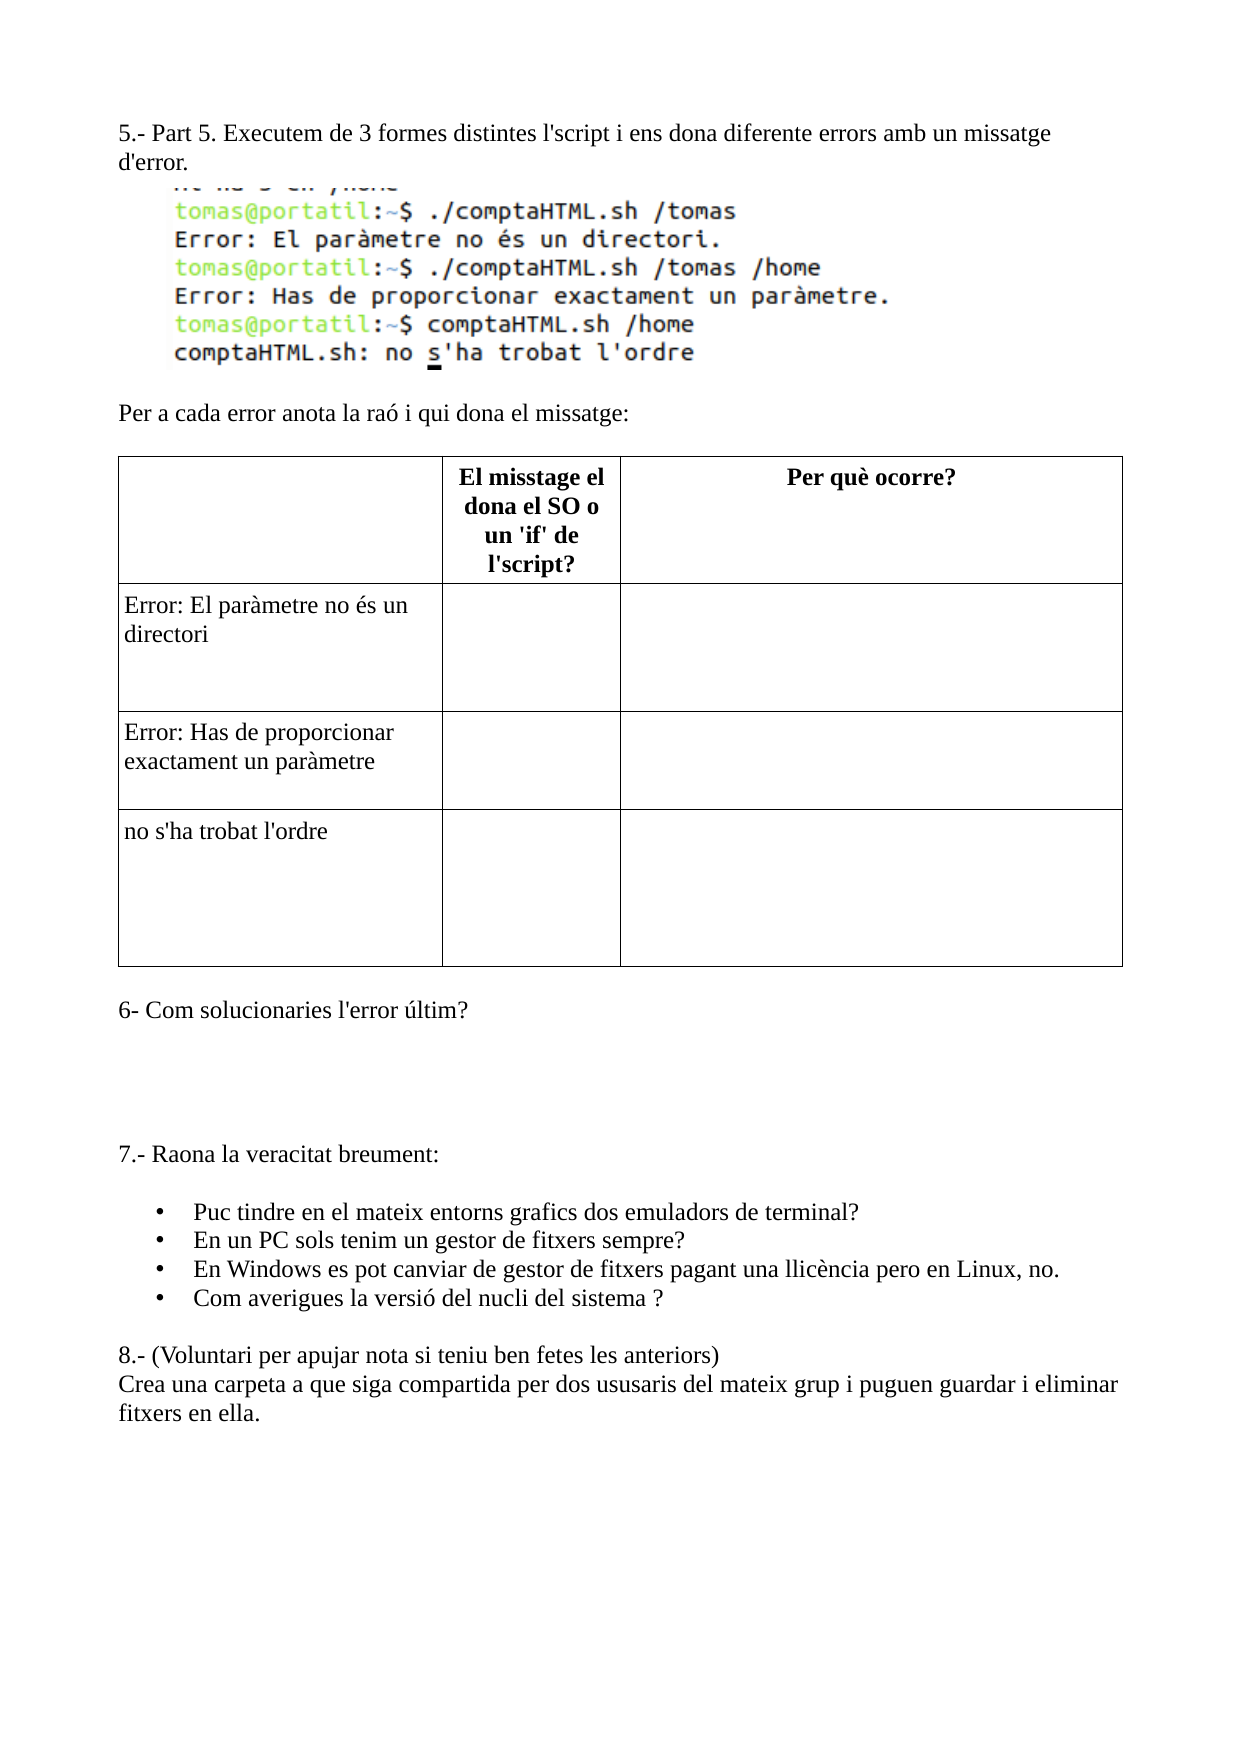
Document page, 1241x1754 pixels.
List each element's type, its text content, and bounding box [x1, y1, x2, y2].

table_cell [621, 584, 1122, 711]
list Puc tindre en el mateix entorns grafics dos emuladors de terminal? [156, 1197, 1122, 1225]
list En Windows es pot canviar de gestor de fitxers pagant una llicència pero en Linux, no. [156, 1254, 1122, 1283]
table_cell [443, 712, 620, 809]
text Crea una carpeta a que siga compartida per dos ususaris del mateix grup i puguen guardar i eliminar fitxers en ella. [118, 1369, 1122, 1427]
list Com averigues la versió del nucli del sistema ? [156, 1283, 1122, 1312]
table_header Per què ocorre? [621, 457, 1122, 583]
table_cell [443, 584, 620, 711]
picture [165, 188, 903, 370]
table_cell [621, 810, 1122, 966]
text 8.- (Voluntari per apujar nota si teniu ben fetes les anteriors) [118, 1340, 1122, 1369]
text 6- Com solucionaries l'error últim? [118, 995, 1122, 1024]
table_cell Error: Has de proporcionar exactament un paràmetre [119, 712, 442, 809]
table_cell [621, 712, 1122, 809]
table_cell Error: El paràmetre no és un directori [119, 584, 442, 711]
list En un PC sols tenim un gestor de fitxers sempre? [156, 1225, 1122, 1254]
table_cell [443, 810, 620, 966]
table_header El misstage el dona el SO o un 'if' de l'script? [443, 457, 620, 583]
text 7.- Raona la veracitat breument: [118, 1139, 1122, 1168]
table_header [119, 457, 442, 583]
text Per a cada error anota la raó i qui dona el missatge: [118, 398, 1122, 427]
text 5.- Part 5. Executem de 3 formes distintes l'script i ens dona diferente errors amb un missatge d'error. [118, 118, 1122, 176]
table_cell no s'ha trobat l'ordre [119, 810, 442, 966]
